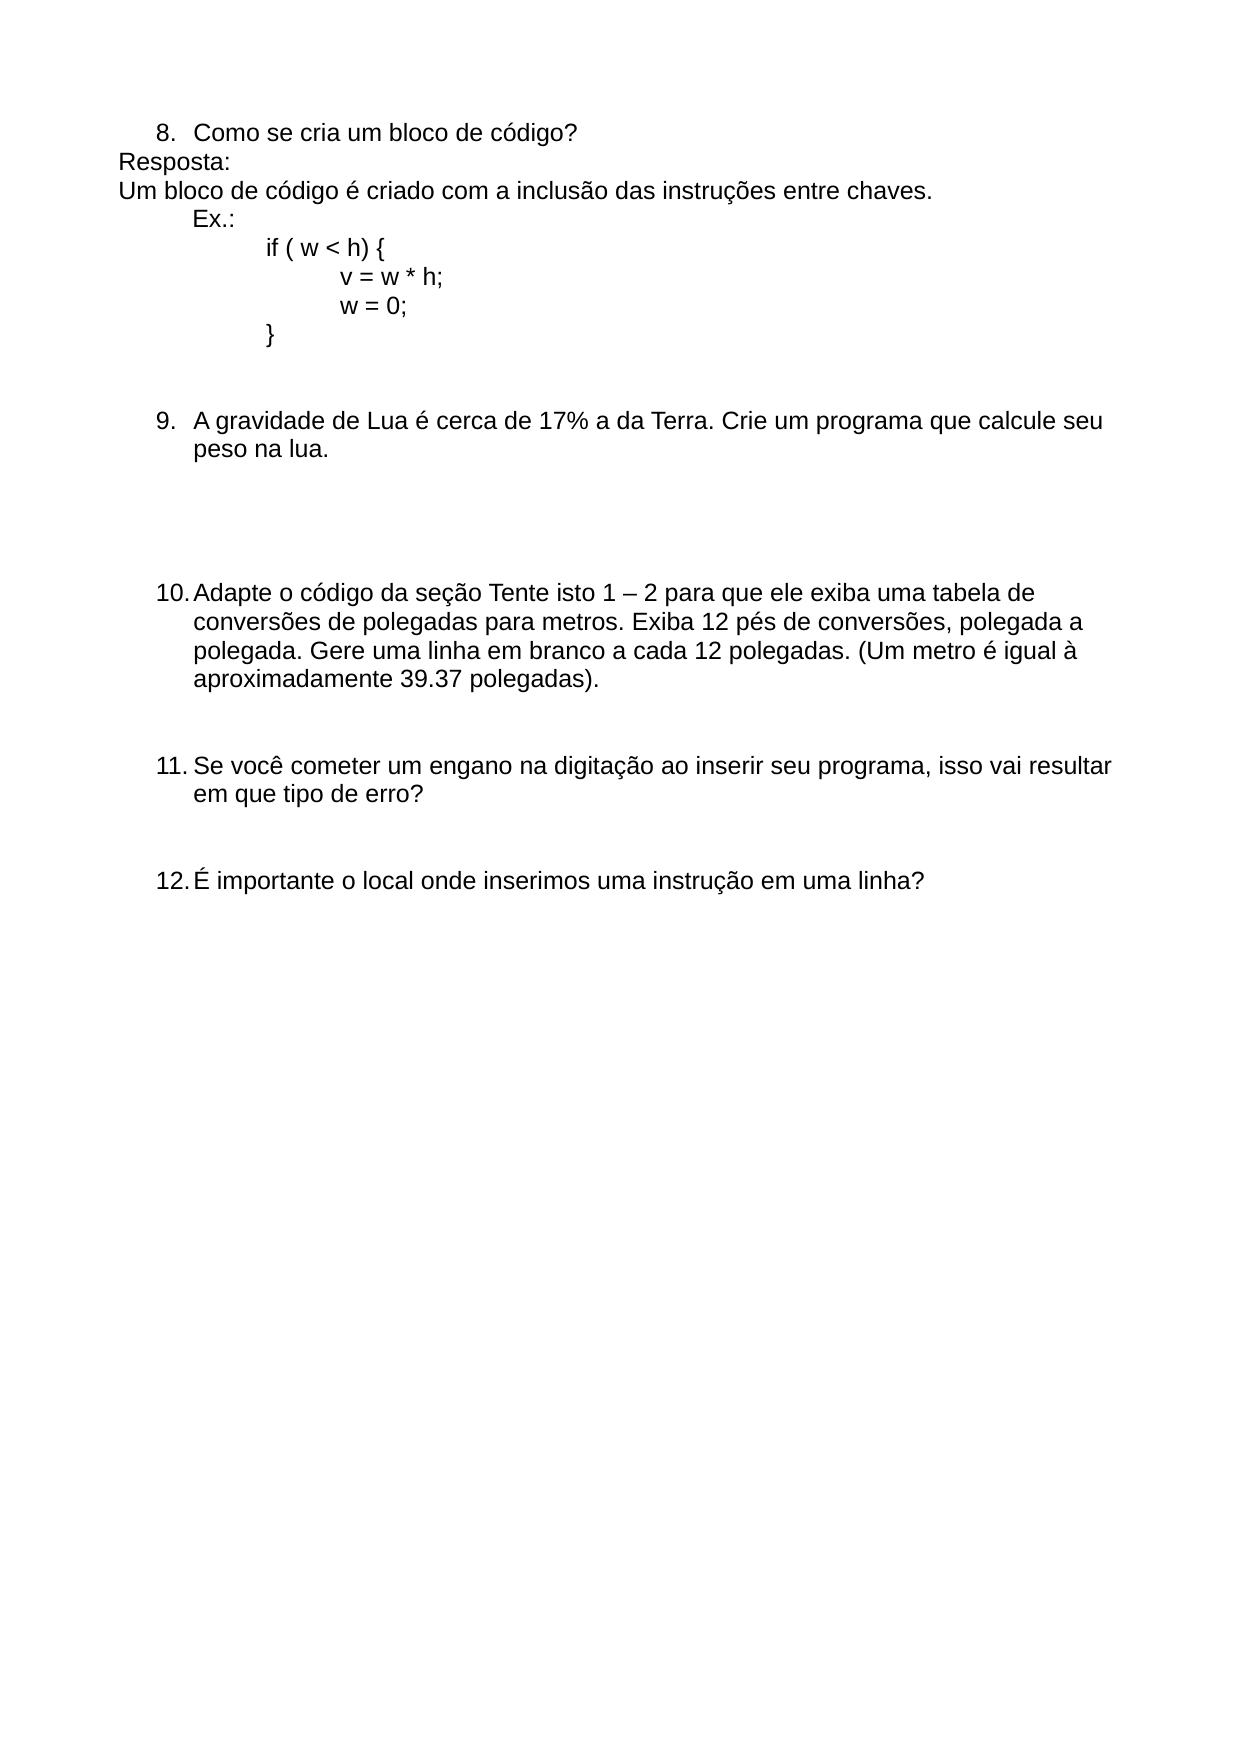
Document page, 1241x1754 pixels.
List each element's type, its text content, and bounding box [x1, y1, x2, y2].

list É importante o local onde inserimos uma instrução em uma linha? [156, 866, 1122, 894]
text Um bloco de código é criado com a inclusão das instruções entre chaves. [118, 176, 1122, 204]
text } [118, 319, 1122, 348]
list Como se cria um bloco de código? [156, 118, 1122, 147]
text Ex.: [118, 204, 1122, 233]
text v = w * h; [118, 262, 1122, 291]
text if ( w < h) { [118, 233, 1122, 262]
text Resposta: [118, 147, 1122, 176]
list Se você cometer um engano na digitação ao inserir seu programa, isso vai resultar em que tipo de erro? [156, 751, 1122, 808]
list A gravidade de Lua é cerca de 17% a da Terra. Crie um programa que calcule seu peso na lua. [156, 406, 1122, 463]
list Adapte o código da seção Tente isto 1 – 2 para que ele exiba uma tabela de conversões de polegadas para metros. Exiba 12 pés de conversões, polegada a polegada. Gere uma linha em branco a cada 12 polegadas. (Um metro é igual à aproximadamente 39.37 polegadas). [156, 578, 1122, 693]
text w = 0; [118, 291, 1122, 319]
